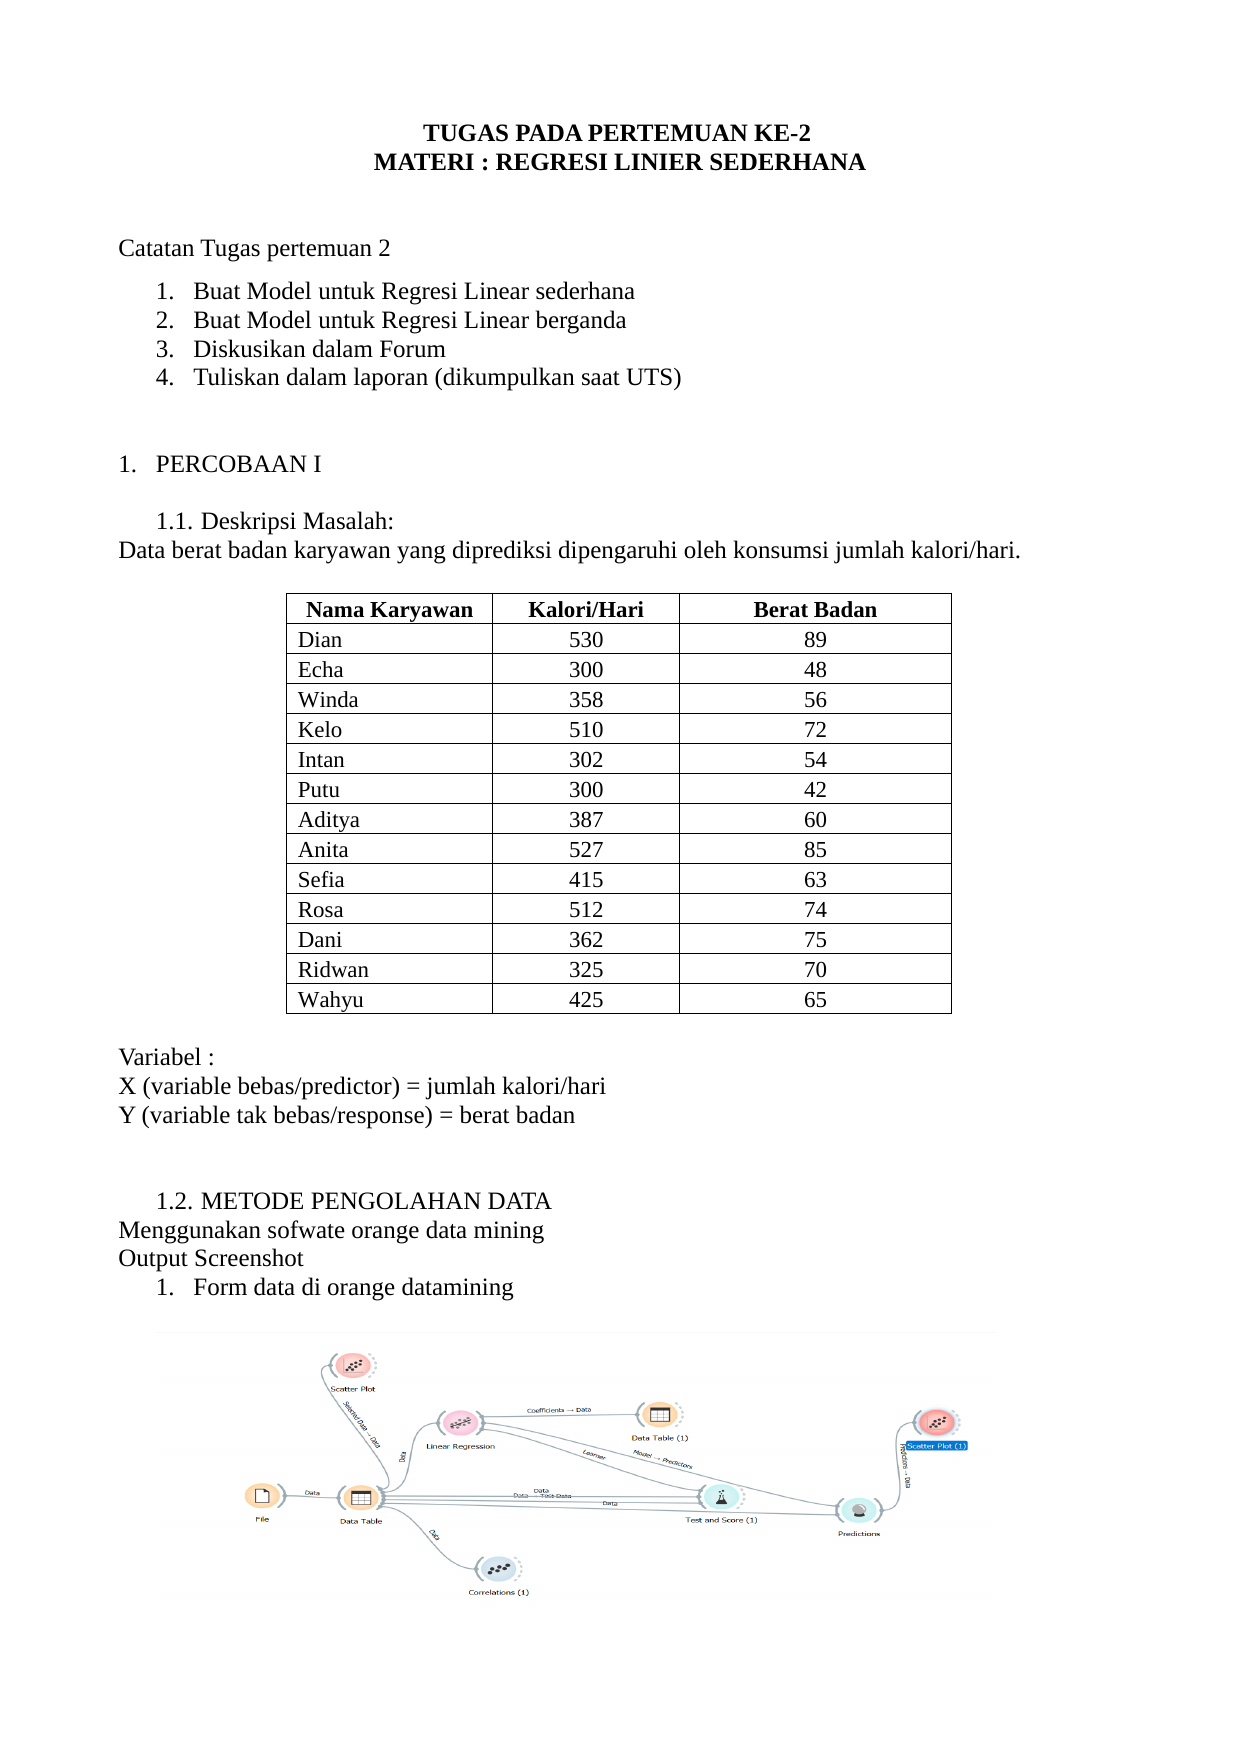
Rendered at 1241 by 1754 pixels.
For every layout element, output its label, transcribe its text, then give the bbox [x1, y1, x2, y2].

table_cell 74 [680, 894, 951, 922]
table_cell 85 [680, 834, 951, 862]
text X (variable bebas/predictor) = jumlah kalori/hari [118, 1071, 1122, 1100]
table_cell 362 [493, 924, 679, 952]
text Y (variable tak bebas/response) = berat badan [118, 1100, 1122, 1128]
table_cell 65 [680, 984, 951, 1012]
text MATERI : REGRESI LINIER SEDERHANA [118, 147, 1122, 176]
list Diskusikan dalam Forum [156, 334, 1122, 362]
table_cell 89 [680, 624, 951, 652]
table_cell 42 [680, 774, 951, 802]
table_cell 60 [680, 804, 951, 832]
text TUGAS PADA PERTEMUAN KE-2 [118, 118, 1122, 147]
table_cell Sefia [287, 864, 492, 892]
table_header Nama Karyawan [287, 594, 492, 622]
table_cell Rosa [287, 894, 492, 922]
table_cell Intan [287, 744, 492, 772]
table_cell 530 [493, 624, 679, 652]
table_header Berat Badan [680, 594, 951, 622]
list METODE PENGOLAHAN DATA [156, 1186, 1122, 1215]
table_cell 56 [680, 684, 951, 712]
table_cell Kelo [287, 714, 492, 742]
table_cell Winda [287, 684, 492, 712]
list Buat Model untuk Regresi Linear berganda [156, 305, 1122, 334]
table_cell Dani [287, 924, 492, 952]
text Data berat badan karyawan yang diprediksi dipengaruhi oleh konsumsi jumlah kalori/hari. [118, 535, 1122, 564]
table_cell 70 [680, 954, 951, 982]
table_cell 54 [680, 744, 951, 772]
table_cell 527 [493, 834, 679, 862]
list Deskripsi Masalah: [156, 506, 1122, 535]
list Buat Model untuk Regresi Linear sederhana [156, 276, 1122, 305]
text Menggunakan sofwate orange data mining [118, 1215, 1122, 1243]
table_cell 302 [493, 744, 679, 772]
list PERCOBAAN I [118, 449, 1122, 477]
text Catatan Tugas pertemuan 2 [118, 233, 1122, 262]
table_cell Echa [287, 654, 492, 682]
text Output Screenshot [118, 1243, 1122, 1272]
table_cell 75 [680, 924, 951, 952]
text Variabel : [118, 1042, 1122, 1071]
table_header Kalori/Hari [493, 594, 679, 622]
table_cell 510 [493, 714, 679, 742]
table_cell 63 [680, 864, 951, 892]
table_cell 300 [493, 774, 679, 802]
table_cell Dian [287, 624, 492, 652]
table_cell 358 [493, 684, 679, 712]
table_cell Aditya [287, 804, 492, 832]
table_cell 387 [493, 804, 679, 832]
list Form data di orange datamining [156, 1272, 1122, 1301]
table_cell Putu [287, 774, 492, 802]
table_cell Anita [287, 834, 492, 862]
table_cell 425 [493, 984, 679, 1012]
table_cell 48 [680, 654, 951, 682]
table_cell Wahyu [287, 984, 492, 1012]
table_cell 72 [680, 714, 951, 742]
table_cell 325 [493, 954, 679, 982]
table_cell 512 [493, 894, 679, 922]
table_cell 415 [493, 864, 679, 892]
table_cell Ridwan [287, 954, 492, 982]
table_cell 300 [493, 654, 679, 682]
list Tuliskan dalam laporan (dikumpulkan saat UTS) [156, 362, 1122, 391]
